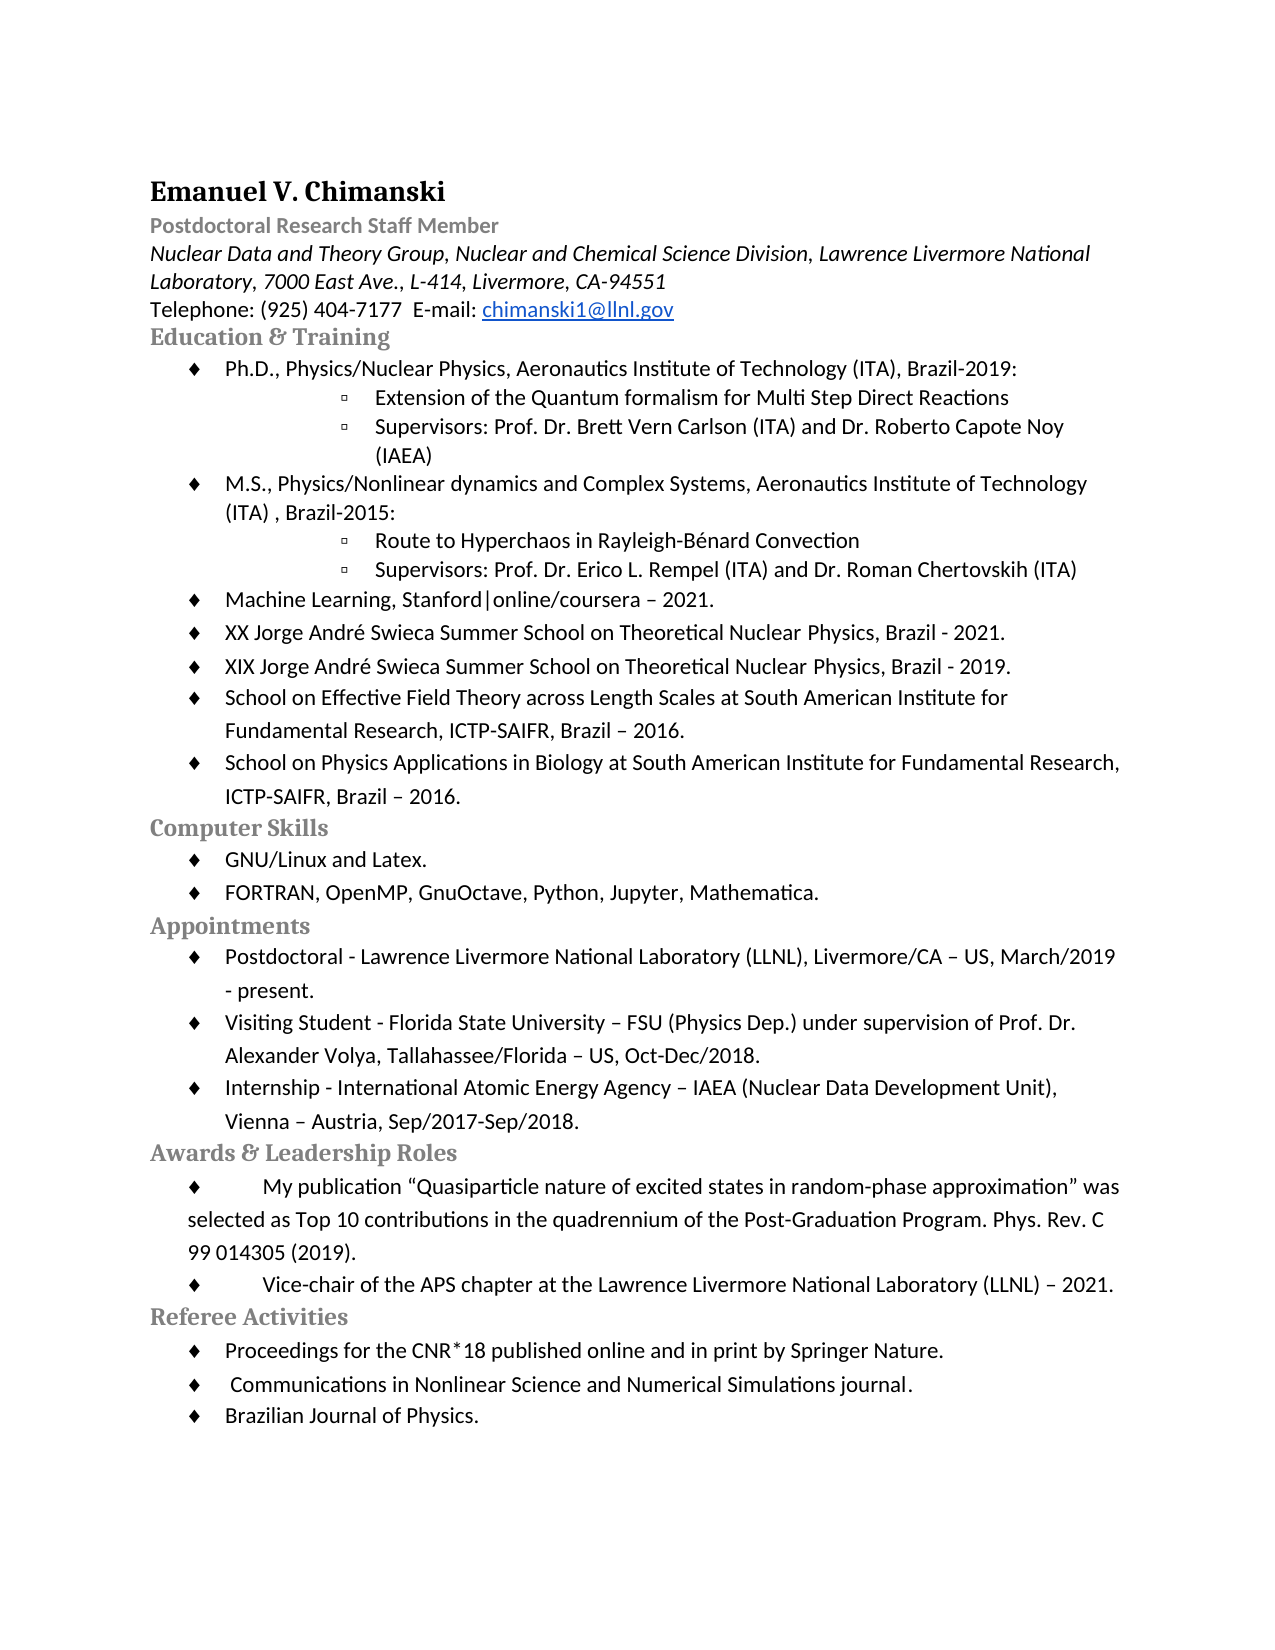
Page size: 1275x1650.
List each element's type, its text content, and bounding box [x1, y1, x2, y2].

list Communications in Nonlinear Science and Numerical Simulations journal. [187, 1370, 1125, 1399]
subtitle Computer Skills [150, 814, 1125, 843]
subtitle Emanuel V. Chimanski [150, 175, 1125, 208]
list Brazilian Journal of Physics. [187, 1401, 1125, 1460]
list Vice-chair of the APS chapter at the Lawrence Livermore National Laboratory (LLNL) – 2021. [187, 1270, 1125, 1299]
list GNU/Linux and Latex. [187, 845, 1125, 874]
subtitle Awards & Leadership Roles [150, 1139, 1125, 1168]
list Visiting Student - Florida State University – FSU (Physics Dep.) under supervision of Prof. Dr. Alexander Volya, Tallahassee/Florida – US, Oct-Dec/2018. [187, 1008, 1125, 1069]
list Supervisors: Prof. Dr. Brett Vern Carlson (ITA) and Dr. Roberto Capote Noy (IAEA) [337, 412, 1125, 469]
list FORTRAN, OpenMP, GnuOctave, Python, Jupyter, Mathematica. [187, 878, 1125, 907]
list My publication “Quasiparticle nature of excited states in random-phase approximation” was selected as Top 10 contributions in the quadrennium of the Post-Graduation Program. Phys. Rev. C 99 014305 (2019). [187, 1172, 1125, 1266]
list Machine Learning, Stanford|online/coursera – 2021. [187, 585, 1125, 614]
list Extension of the Quantum formalism for Multi Step Direct Reactions [337, 383, 1125, 412]
list Internship - International Atomic Energy Agency – IAEA (Nuclear Data Development Unit), Vienna – Austria, Sep/2017-Sep/2018. [187, 1073, 1125, 1135]
list M.S., Physics/Nonlinear dynamics and Complex Systems, Aeronautics Institute of Technology (ITA) , Brazil-2015: [187, 469, 1125, 526]
subtitle Appointments [150, 912, 1125, 941]
text Postdoctoral Research Staff Member [150, 211, 1125, 239]
list XIX Jorge André Swieca Summer School on Theoretical Nuclear Physics, Brazil - 2019. [187, 652, 1125, 681]
list Supervisors: Prof. Dr. Erico L. Rempel (ITA) and Dr. Roman Chertovskih (ITA) [337, 556, 1125, 585]
list Postdoctoral - Lawrence Livermore National Laboratory (LLNL), Livermore/CA – US, March/2019 - present. [187, 942, 1125, 1004]
subtitle Education & Training [150, 323, 1125, 352]
text Telephone: (925) 404-7177 E-mail: chimanski1@llnl.gov [150, 295, 1125, 323]
list Ph.D., Physics/Nuclear Physics, Aeronautics Institute of Technology (ITA), Brazil-2019: [187, 354, 1125, 383]
text Nuclear Data and Theory Group, Nuclear and Chemical Science Division, Lawrence Livermore National Laboratory, 7000 East Ave., L-414, Livermore, CA-94551 [150, 239, 1125, 295]
list Route to Hyperchaos in Rayleigh-Bénard Convection [337, 526, 1125, 556]
list XX Jorge André Swieca Summer School on Theoretical Nuclear Physics, Brazil - 2021. [187, 618, 1125, 647]
list Proceedings for the CNR*18 published online and in print by Springer Nature. [187, 1336, 1125, 1366]
list School on Physics Applications in Biology at South American Institute for Fundamental Research, ICTP-SAIFR, Brazil – 2016. [187, 748, 1125, 810]
list School on Effective Field Theory across Length Scales at South American Institute for Fundamental Research, ICTP-SAIFR, Brazil – 2016. [187, 683, 1125, 744]
text Referee Activities [150, 1303, 1125, 1332]
